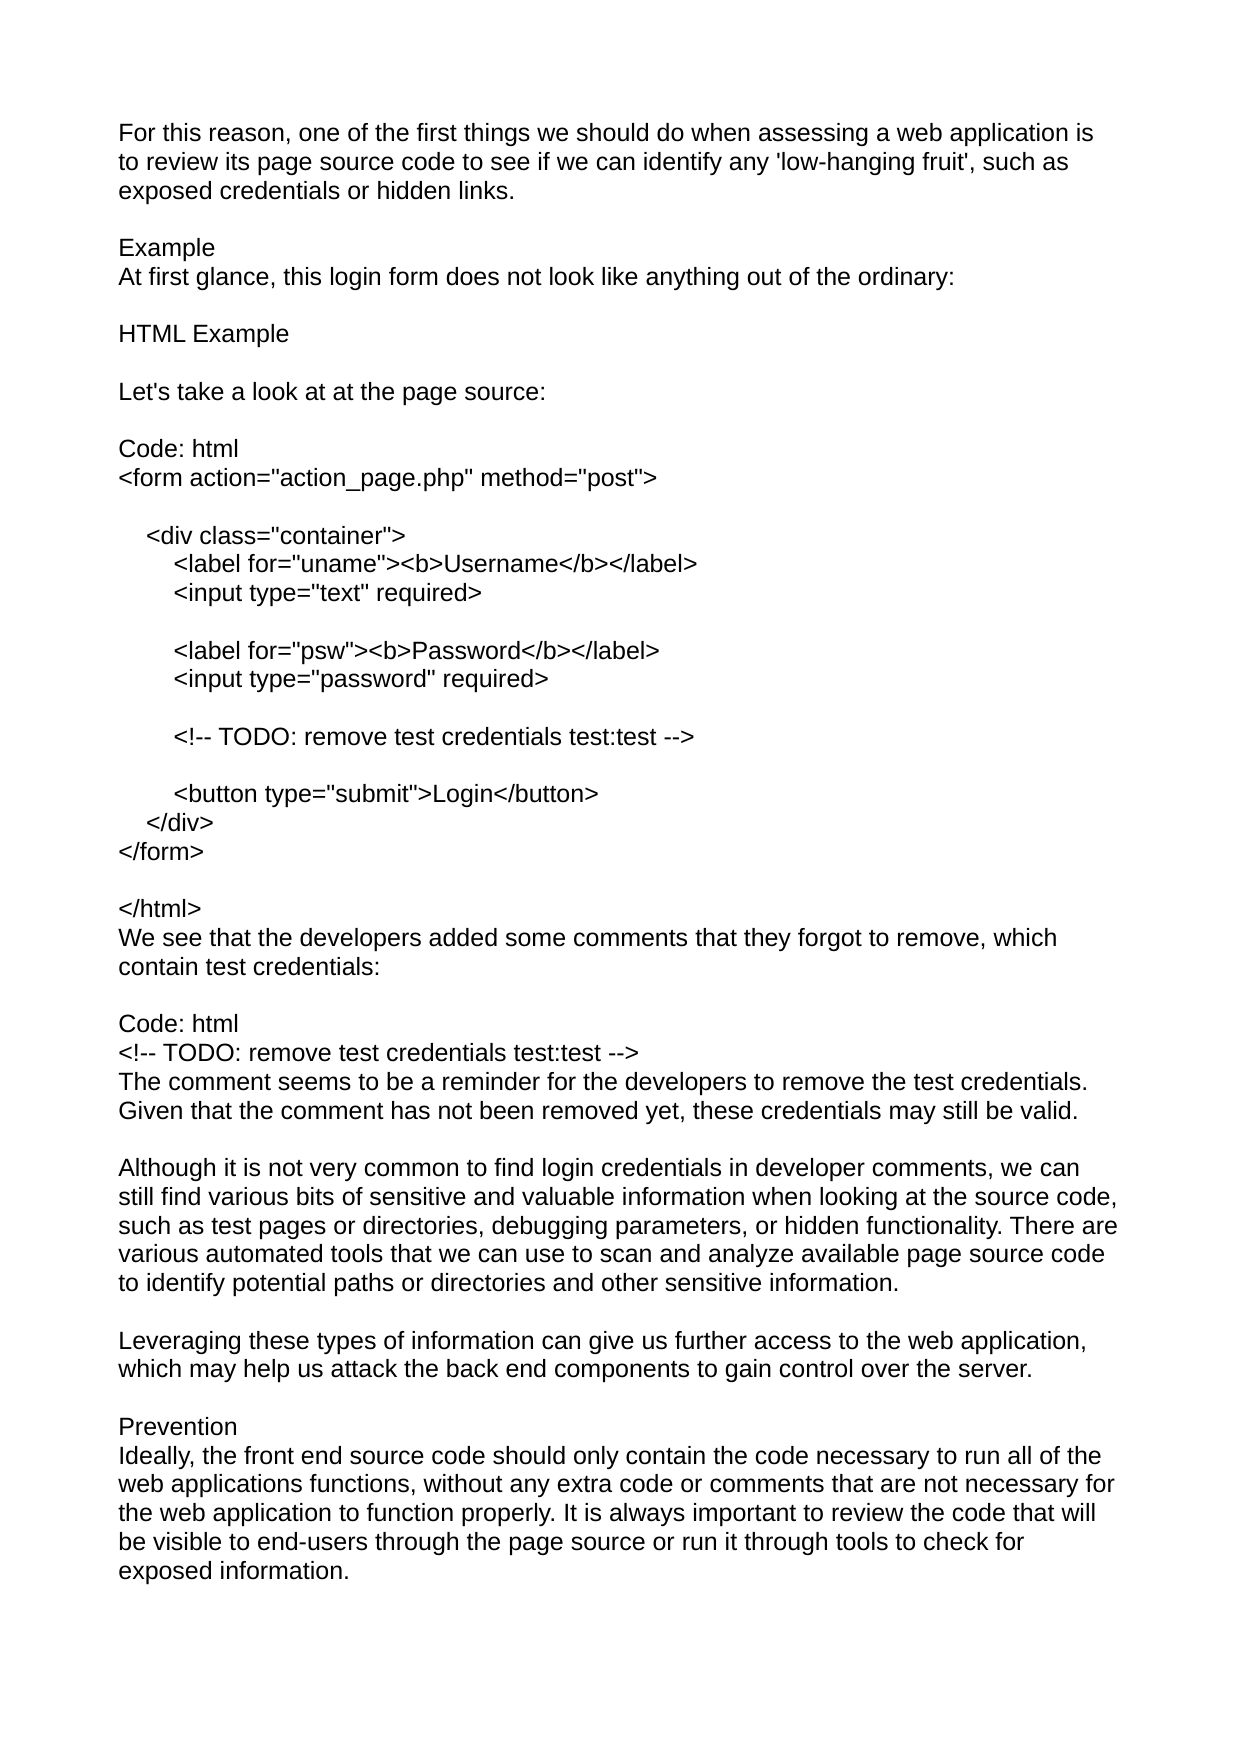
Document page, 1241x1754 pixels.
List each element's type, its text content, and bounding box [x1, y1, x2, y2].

text Code: html [118, 434, 1122, 463]
text </form> [118, 837, 1122, 866]
text <label for="uname"><b>Username</b></label> [118, 549, 1122, 578]
text The comment seems to be a reminder for the developers to remove the test credentials. Given that the comment has not been removed yet, these credentials may still be valid. [118, 1067, 1122, 1124]
text Example [118, 233, 1122, 262]
text At first glance, this login form does not look like anything out of the ordinary: [118, 262, 1122, 291]
text <input type="password" required> [118, 664, 1122, 693]
text Code: html [118, 1009, 1122, 1038]
text </div> [118, 808, 1122, 837]
text For this reason, one of the first things we should do when assessing a web application is to review its page source code to see if we can identify any 'low-hanging fruit', such as exposed credentials or hidden links. [118, 118, 1122, 204]
text Let's take a look at at the page source: [118, 377, 1122, 406]
text <input type="text" required> [118, 578, 1122, 607]
text <div class="container"> [118, 521, 1122, 549]
text <label for="psw"><b>Password</b></label> [118, 636, 1122, 664]
text We see that the developers added some comments that they forgot to remove, which contain test credentials: [118, 923, 1122, 981]
text <!-- TODO: remove test credentials test:test --> [118, 722, 1122, 751]
text HTML Example [118, 319, 1122, 348]
text Ideally, the front end source code should only contain the code necessary to run all of the web applications functions, without any extra code or comments that are not necessary for the web application to function properly. It is always important to review the code that will be visible to end-users through the page source or run it through tools to check for exposed information. [118, 1441, 1122, 1584]
text Prevention [118, 1412, 1122, 1441]
text </html> [118, 894, 1122, 923]
text <button type="submit">Login</button> [118, 779, 1122, 808]
text Leveraging these types of information can give us further access to the web application, which may help us attack the back end components to gain control over the server. [118, 1326, 1122, 1383]
text Although it is not very common to find login credentials in developer comments, we can still find various bits of sensitive and valuable information when looking at the source code, such as test pages or directories, debugging parameters, or hidden functionality. There are various automated tools that we can use to scan and analyze available page source code to identify potential paths or directories and other sensitive information. [118, 1153, 1122, 1297]
text <!-- TODO: remove test credentials test:test --> [118, 1038, 1122, 1067]
text <form action="action_page.php" method="post"> [118, 463, 1122, 492]
